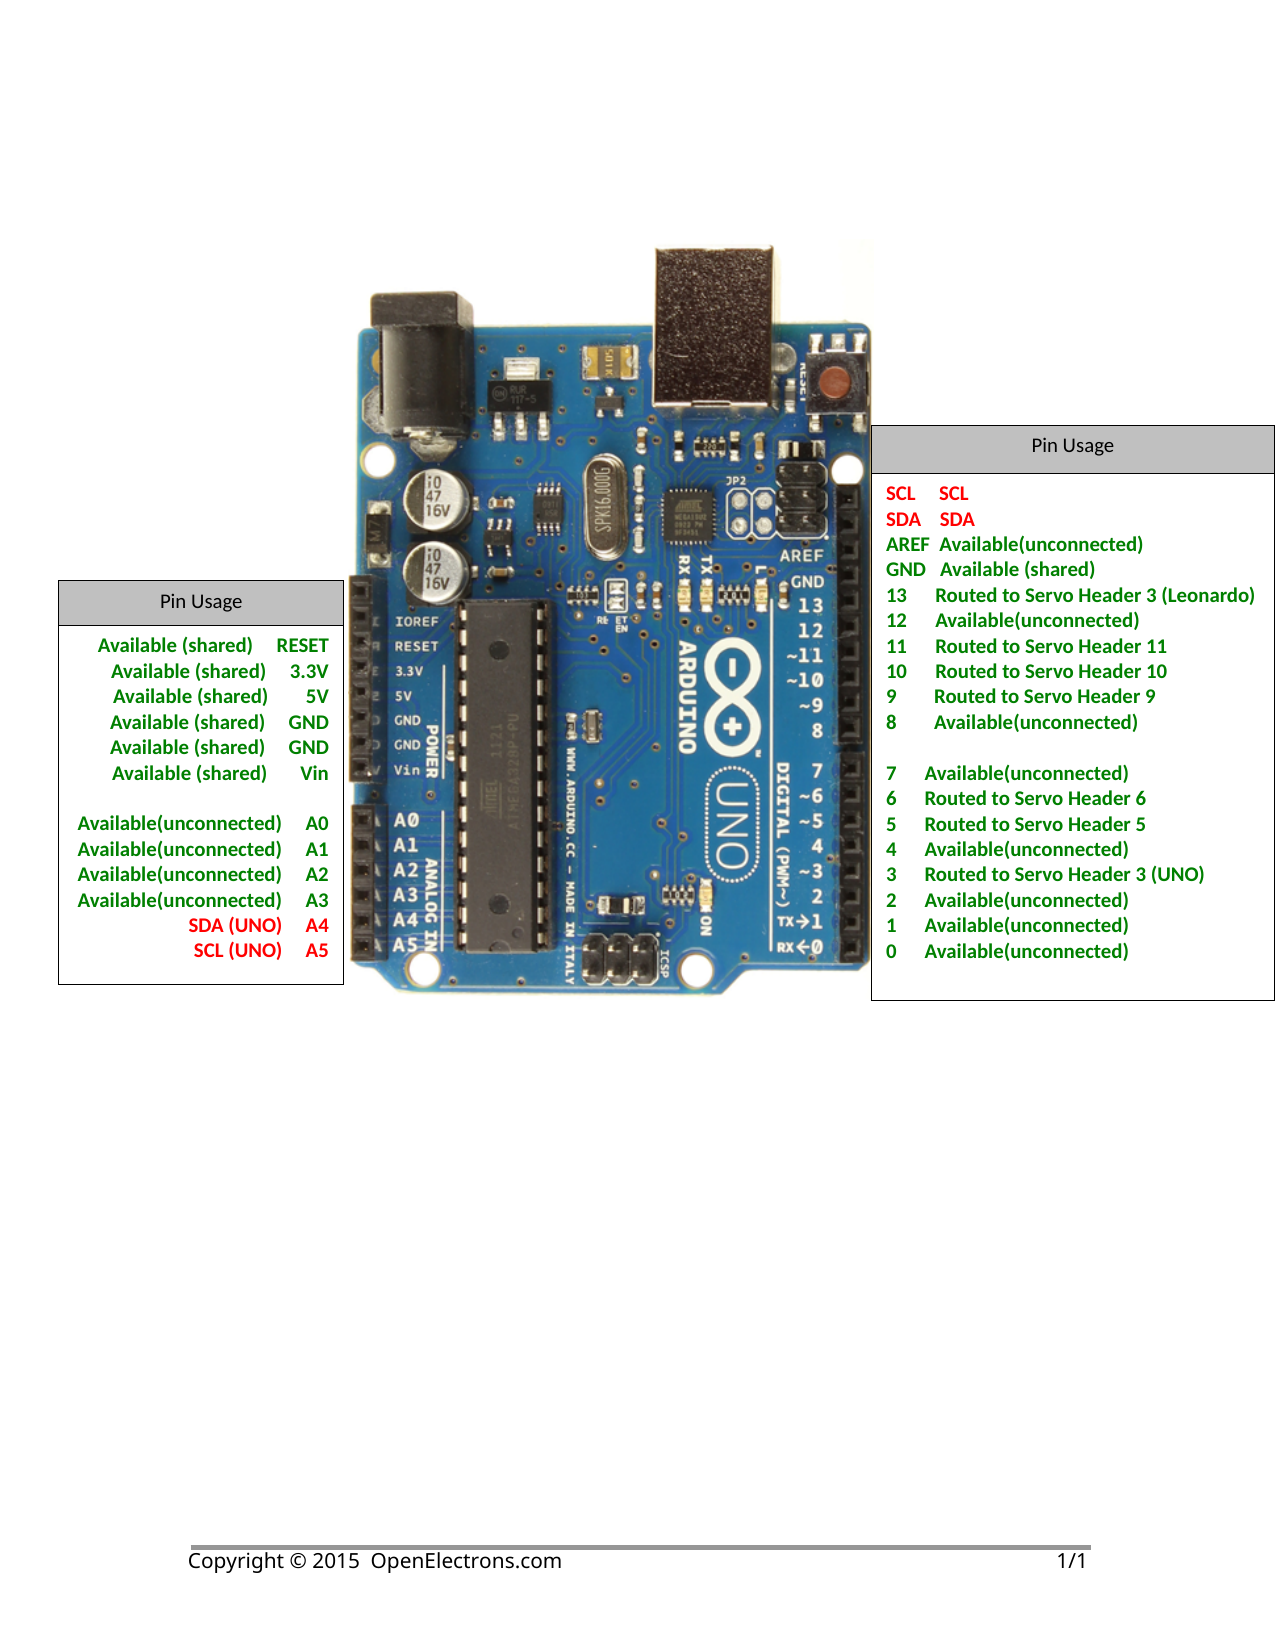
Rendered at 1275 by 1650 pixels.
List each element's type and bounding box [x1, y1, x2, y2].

picture [348, 239, 874, 1000]
